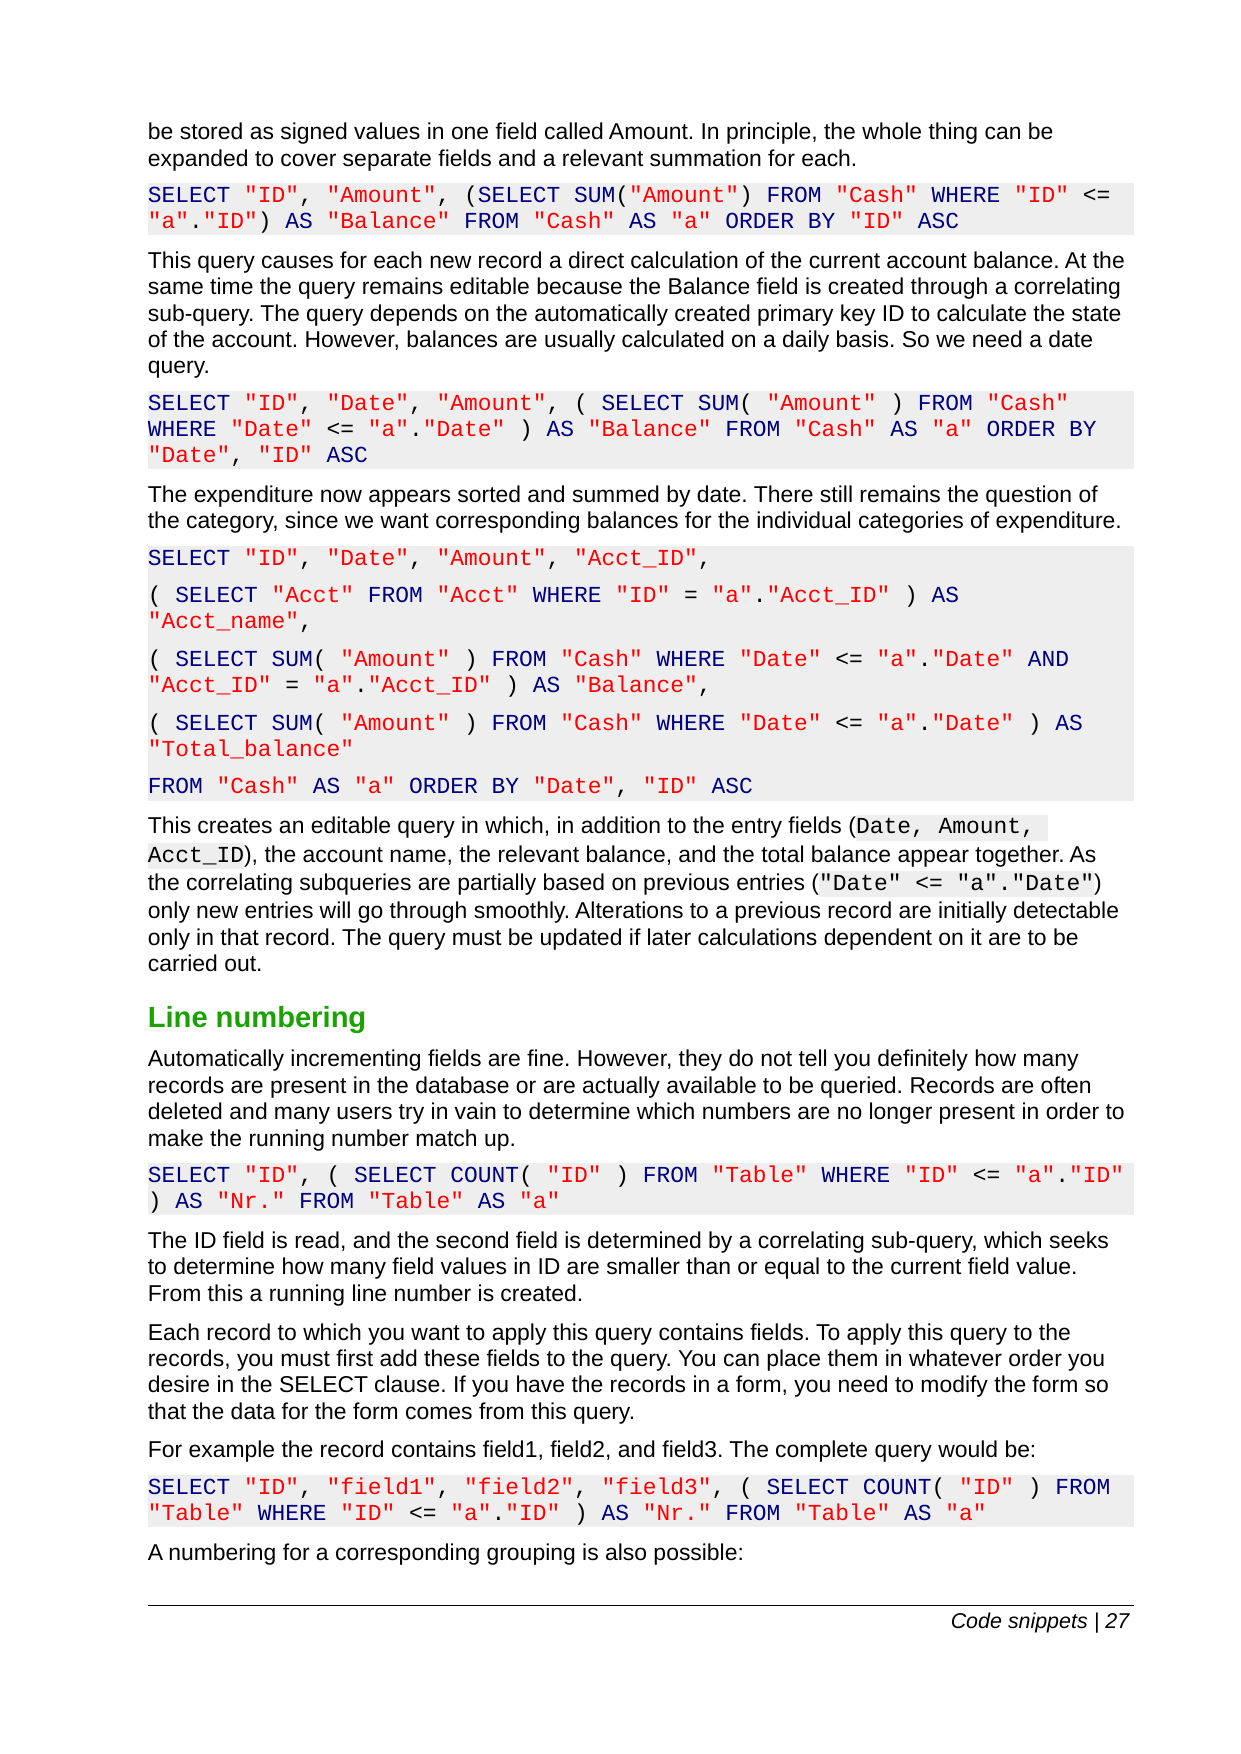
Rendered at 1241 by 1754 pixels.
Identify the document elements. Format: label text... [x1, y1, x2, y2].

text A numbering for a corresponding grouping is also possible: [148, 1539, 1134, 1565]
text SELECT "ID", "field1", "field2", "field3", ( SELECT COUNT( "ID" ) FROM "Table" WHERE "ID" <= "a"."ID" ) AS "Nr." FROM "Table" AS "a" [148, 1475, 1134, 1527]
text The expenditure now appears sorted and summed by date. There still remains the question of the category, since we want corresponding balances for the individual categories of expenditure. [148, 481, 1134, 533]
text SELECT "ID", ( SELECT COUNT( "ID" ) FROM "Table" WHERE "ID" <= "a"."ID" ) AS "Nr." FROM "Table" AS "a" [148, 1163, 1134, 1215]
text SELECT "ID", "Date", "Amount", ( SELECT SUM( "Amount" ) FROM "Cash" WHERE "Date" <= "a"."Date" ) AS "Balance" FROM "Cash" AS "a" ORDER BY "Date", "ID" ASC [148, 391, 1134, 469]
text This creates an editable query in which, in addition to the entry fields (Date, Amount, Acct_ID), the account name, the relevant balance, and the total balance appear together. As the correlating subqueries are partially based on previous entries ("Date" <= "a"."Date") only new entries will go through smoothly. Alterations to a previous record are initially detectable only in that record. The query must be updated if later calculations dependent on it are to be carried out. [148, 812, 1134, 976]
text be stored as signed values in one field called Amount. In principle, the whole thing can be expanded to cover separate fields and a relevant summation for each. [148, 118, 1134, 171]
text Each record to which you want to apply this query contains fields. To apply this query to the records, you must first add these fields to the query. You can place them in whatever order you desire in the SELECT clause. If you have the records in a form, you need to modify the form so that the data for the form comes from this query. [148, 1318, 1134, 1424]
text This query causes for each new record a direct calculation of the current account balance. At the same time the query remains editable because the Balance field is created through a correlating sub-query. The query depends on the automatically created primary key ID to calculate the state of the account. However, balances are usually calculated on a daily basis. So we need a date query. [148, 247, 1134, 379]
text The ID field is read, and the second field is determined by a correlating sub-query, which seeks to determine how many field values in ID are smaller than or equal to the current field value. From this a running line number is created. [148, 1227, 1134, 1306]
text ( SELECT SUM( "Amount" ) FROM "Cash" WHERE "Date" <= "a"."Date" AND "Acct_ID" = "a"."Acct_ID" ) AS "Balance", [148, 647, 1134, 699]
text ( SELECT SUM( "Amount" ) FROM "Cash" WHERE "Date" <= "a"."Date" ) AS "Total_balance" [148, 711, 1134, 763]
text FROM "Cash" AS "a" ORDER BY "Date", "ID" ASC [148, 775, 1134, 801]
text Automatically incrementing fields are fine. However, they do not tell you definitely how many records are present in the database or are actually available to be queried. Records are often deleted and many users try in vain to determine which numbers are no longer present in order to make the running number match up. [148, 1045, 1134, 1151]
text ( SELECT "Acct" FROM "Acct" WHERE "ID" = "a"."Acct_ID" ) AS "Acct_name", [148, 584, 1134, 636]
text SELECT "ID", "Amount", (SELECT SUM("Amount") FROM "Cash" WHERE "ID" <= "a"."ID") AS "Balance" FROM "Cash" AS "a" ORDER BY "ID" ASC [148, 183, 1134, 235]
text For example the record contains field1, field2, and field3. The complete query would be: [148, 1436, 1134, 1463]
subtitle Line numbering [148, 1000, 1134, 1034]
text SELECT "ID", "Date", "Amount", "Acct_ID", [148, 546, 1134, 572]
